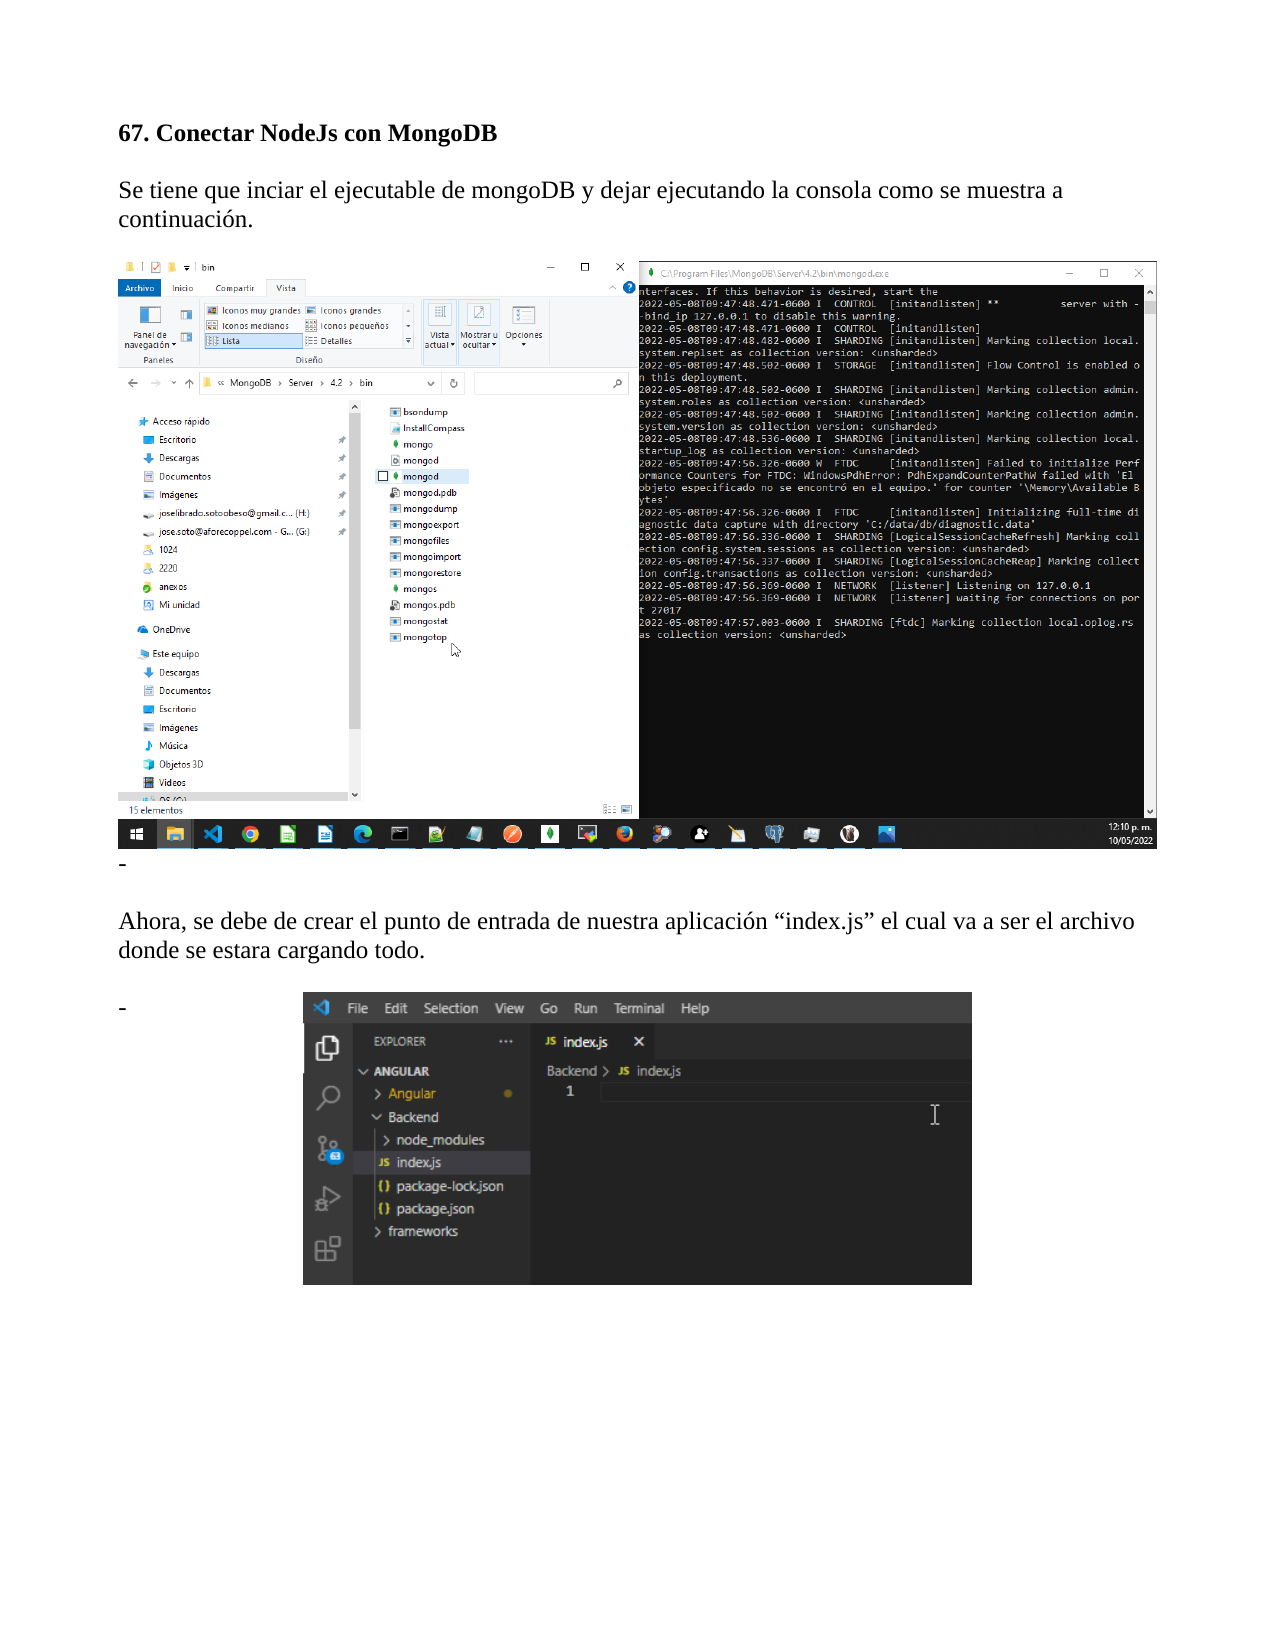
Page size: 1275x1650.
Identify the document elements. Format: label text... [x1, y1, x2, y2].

picture [303, 992, 972, 1285]
text 67. Conectar NodeJs con MongoDB [118, 118, 1157, 147]
text Ahora, se debe de crear el punto de entrada de nuestra aplicación “index.js” el cual va a ser el archivo donde se estara cargando todo. [118, 906, 1157, 963]
text Se tiene que inciar el ejecutable de mongoDB y dejar ejecutando la consola como se muestra a continuación. [118, 176, 1157, 233]
text - [972, 992, 1157, 1021]
text - [118, 849, 1157, 877]
text - [118, 992, 303, 1021]
picture [118, 261, 1157, 849]
